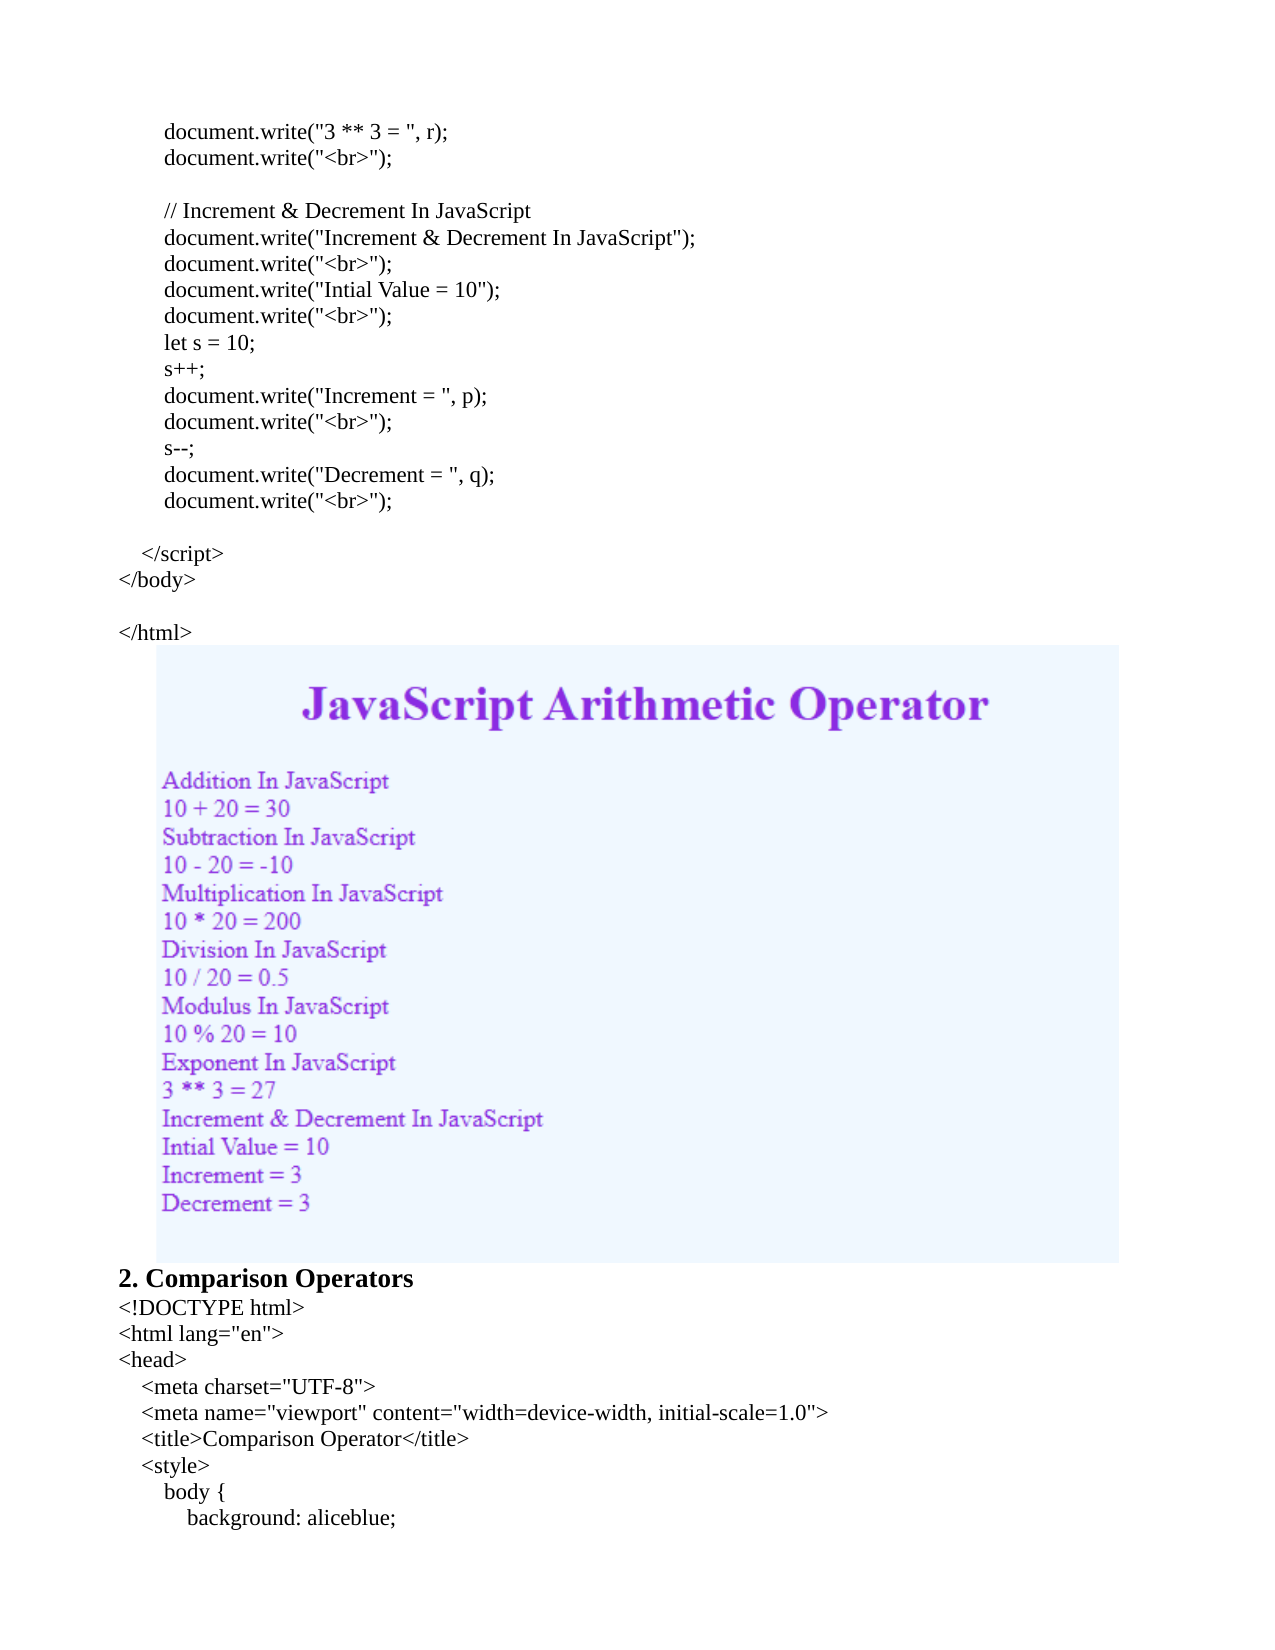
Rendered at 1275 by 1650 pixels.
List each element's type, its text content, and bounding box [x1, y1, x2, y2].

text document.write("Increment & Decrement In JavaScript"); [118, 223, 1157, 250]
text <style> [118, 1452, 1157, 1478]
text s++; [118, 355, 1157, 382]
text document.write("<br>"); [118, 408, 1157, 434]
text </body> [118, 566, 1157, 592]
text let s = 10; [118, 329, 1157, 355]
text document.write("Intial Value = 10"); [118, 276, 1157, 303]
text document.write("<br>"); [118, 144, 1157, 171]
text document.write("<br>"); [118, 303, 1157, 329]
text 2. Comparison Operators [118, 645, 1157, 1294]
picture [156, 645, 1119, 1263]
text <html lang="en"> [118, 1320, 1157, 1346]
text document.write("Decrement = ", q); [118, 461, 1157, 487]
text document.write("<br>"); [118, 487, 1157, 513]
text // Increment & Decrement In JavaScript [118, 197, 1157, 223]
text document.write("<br>"); [118, 250, 1157, 276]
text </script> [118, 540, 1157, 566]
text <!DOCTYPE html> [118, 1294, 1157, 1320]
text <head> [118, 1346, 1157, 1373]
text document.write("3 ** 3 = ", r); [118, 118, 1157, 144]
text body { [118, 1478, 1157, 1504]
text background: aliceblue; [118, 1504, 1157, 1531]
text s--; [118, 434, 1157, 461]
text <meta charset="UTF-8"> [118, 1373, 1157, 1399]
text <meta name="viewport" content="width=device-width, initial-scale=1.0"> [118, 1399, 1157, 1425]
text <title>Comparison Operator</title> [118, 1425, 1157, 1452]
text </html> [118, 619, 1157, 645]
text document.write("Increment = ", p); [118, 382, 1157, 408]
